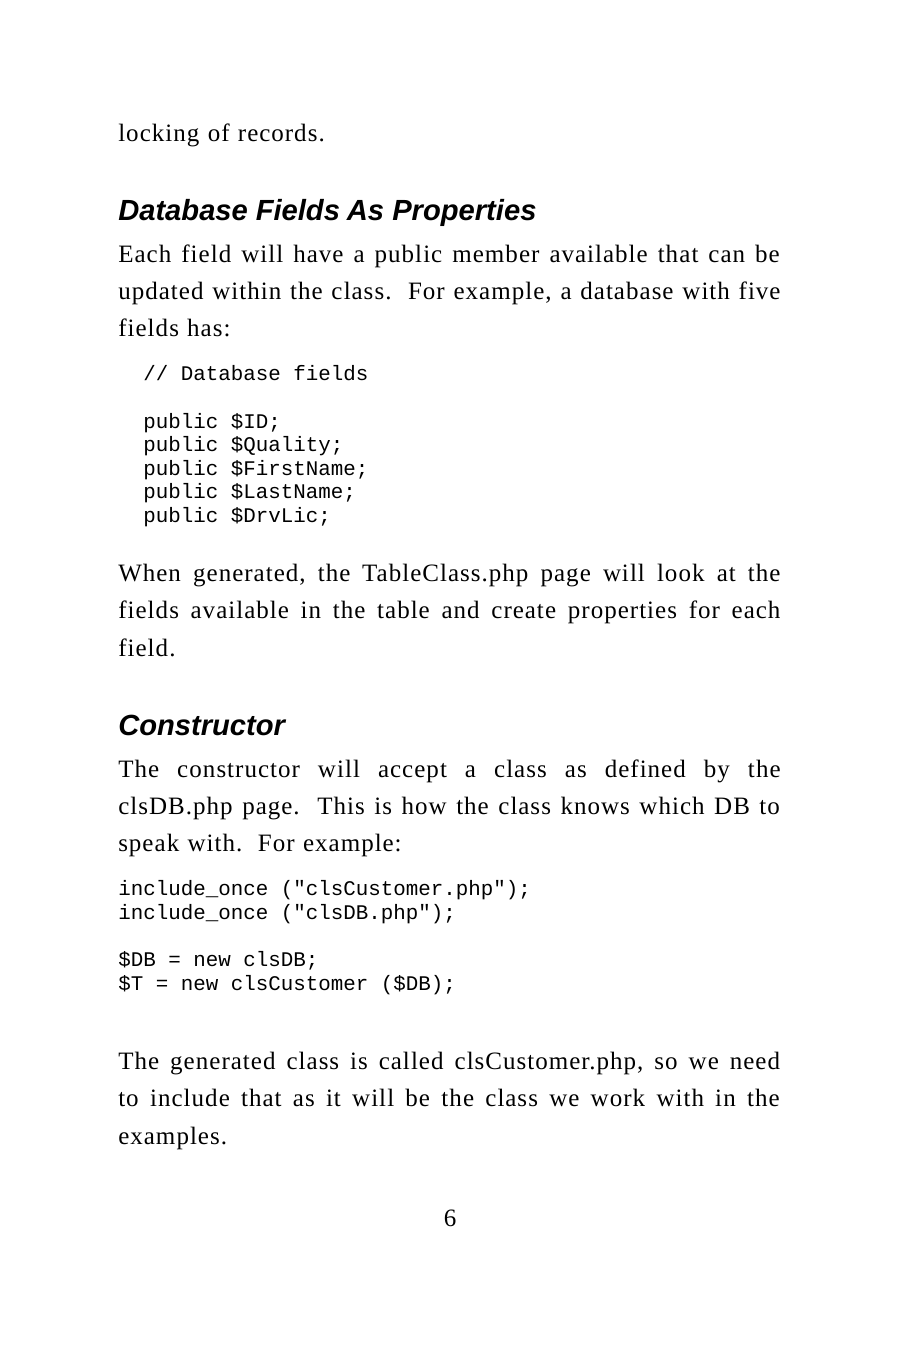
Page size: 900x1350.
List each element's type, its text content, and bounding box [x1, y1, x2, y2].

subtitle Database Fields As Properties [118, 193, 782, 226]
text public $Quality; [118, 434, 782, 458]
text public $DrvLic; [118, 505, 782, 529]
text public $FirstName; [118, 458, 782, 482]
text include_once ("clsDB.php"); [118, 902, 782, 925]
text locking of records. [118, 118, 782, 147]
text $T = new clsCustomer ($DB); [118, 973, 782, 996]
text public $ID; [118, 411, 782, 434]
text The constructor will accept a class as defined by the clsDB.php page. This is how the class knows which DB to speak with. For example: [118, 754, 782, 857]
text $DB = new clsDB; [118, 949, 782, 973]
text Each field will have a public member available that can be updated within the class. For example, a database with five fields has: [118, 239, 782, 342]
text include_once ("clsCustomer.php"); [118, 878, 782, 902]
subtitle Constructor [118, 708, 782, 741]
text // Database fields [118, 363, 782, 387]
text When generated, the TableClass.php page will look at the fields available in the table and create properties for each field. [118, 558, 782, 662]
text public $LastName; [118, 482, 782, 505]
text The generated class is called clsCustomer.php, so we need to include that as it will be the class we work with in the examples. [118, 1046, 782, 1149]
